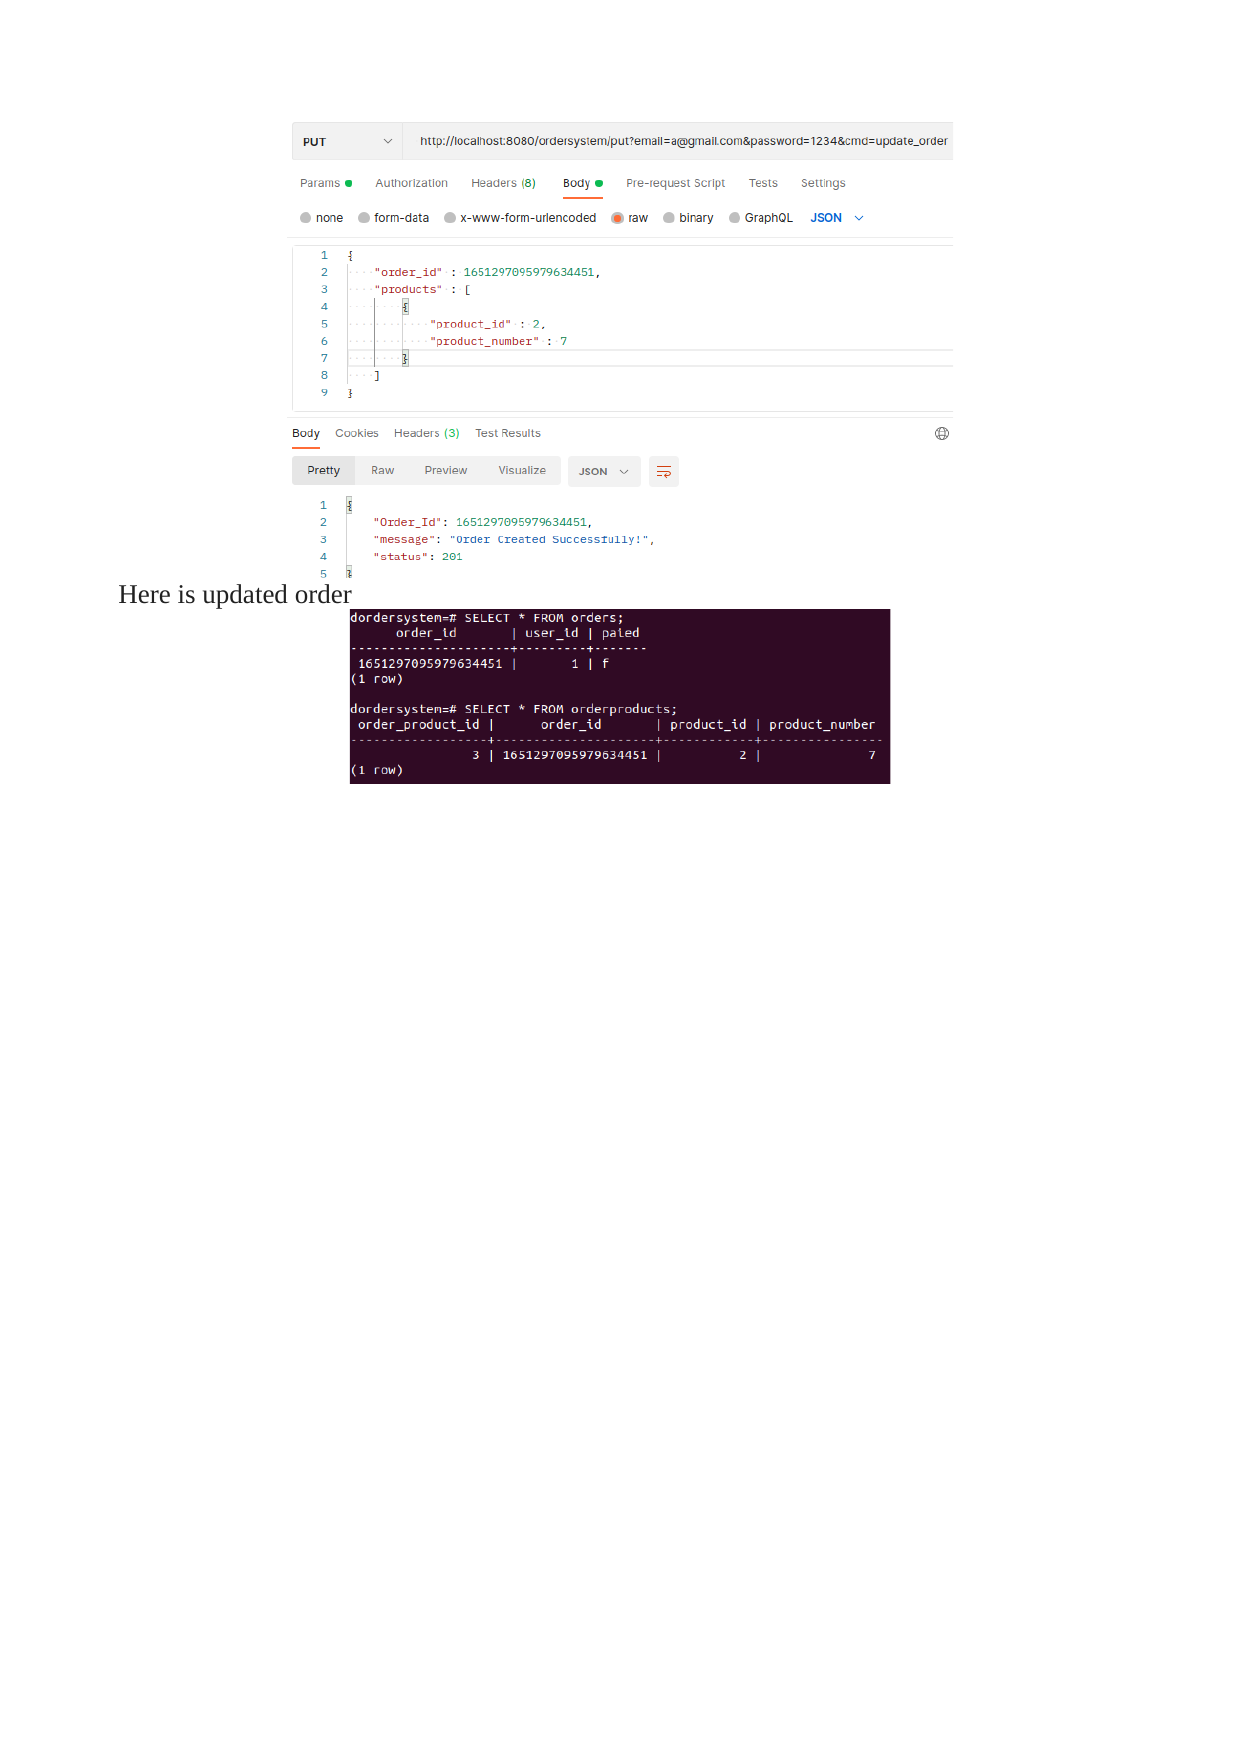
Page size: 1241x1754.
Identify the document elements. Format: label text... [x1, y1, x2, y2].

picture [287, 118, 954, 578]
picture [349, 609, 891, 784]
text Here is updated order [118, 118, 1122, 609]
